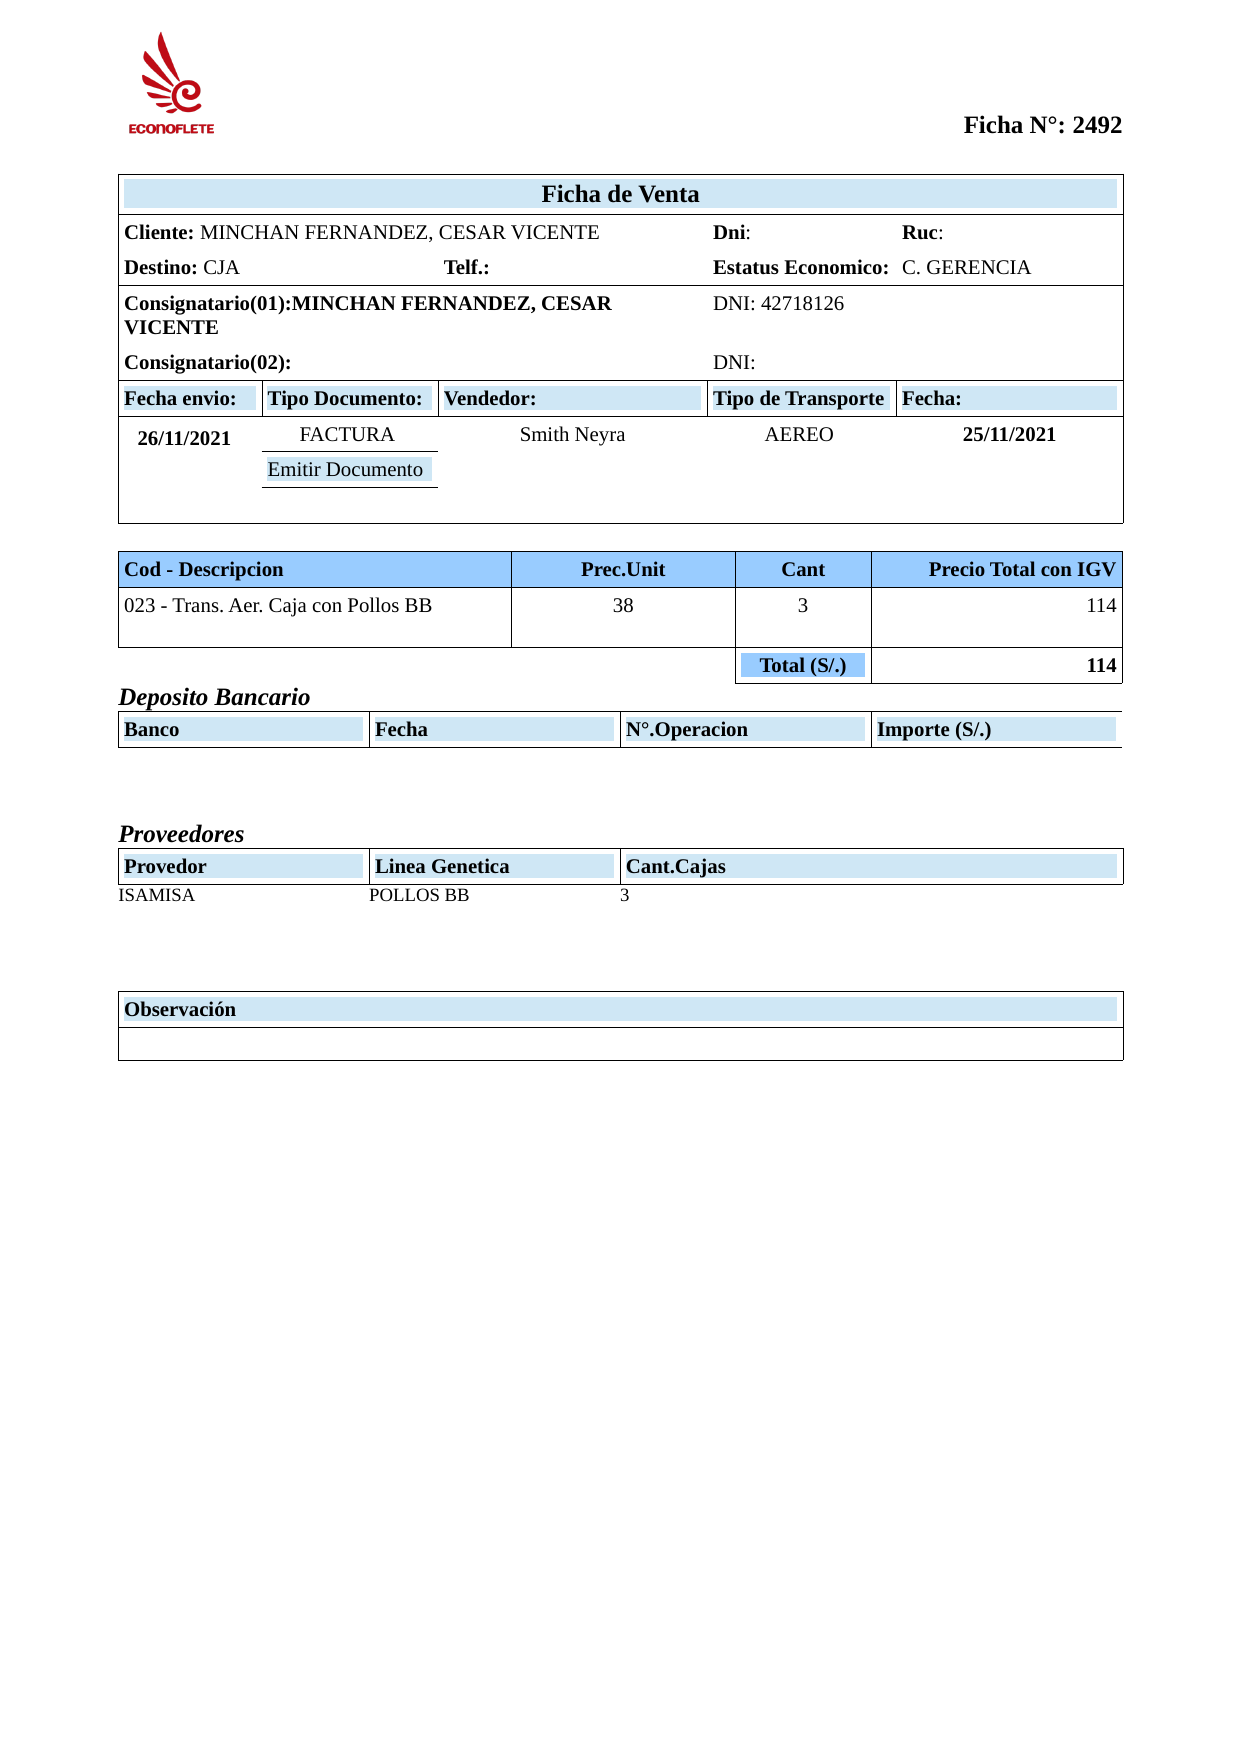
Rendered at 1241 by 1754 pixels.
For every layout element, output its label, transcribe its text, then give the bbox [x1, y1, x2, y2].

table_cell [620, 927, 1123, 948]
table_cell Emitir Documento [262, 452, 438, 487]
table_header Cant.Cajas [621, 849, 1123, 883]
table_cell ISAMISA [118, 885, 369, 905]
table_header N°.Operacion [621, 712, 871, 747]
table_cell [118, 771, 369, 795]
table_cell [369, 748, 620, 771]
table_cell [118, 905, 369, 927]
table_cell Fecha envio: [119, 381, 262, 416]
table_cell 3 [620, 885, 1123, 905]
table_cell Fecha: [897, 381, 1123, 416]
table_cell 38 [512, 588, 735, 647]
table_header Importe (S/.) [872, 712, 1122, 747]
table_cell Consignatario(01):MINCHAN FERNANDEZ, CESAR VICENTE [119, 286, 707, 344]
table_cell [871, 771, 1122, 795]
picture [118, 31, 225, 134]
table_cell 26/11/2021 [119, 417, 262, 523]
table_cell Telf.: [438, 249, 707, 285]
table_cell [369, 948, 620, 970]
table_cell Consignatario(02): [119, 345, 707, 380]
table_cell Vendedor: [439, 381, 707, 416]
table_cell Tipo de Transporte [708, 381, 896, 416]
table_cell DNI: [707, 345, 1123, 380]
table_cell [620, 771, 871, 795]
table_cell [119, 1028, 1123, 1060]
table_cell [620, 905, 1123, 927]
table_cell C. GERENCIA [896, 249, 1123, 285]
text Proveedores [118, 819, 1122, 848]
table_cell DNI: 42718126 [707, 286, 1123, 344]
table_header Fecha [370, 712, 620, 747]
table_cell Estatus Economico: [707, 249, 896, 285]
table_cell [871, 795, 1122, 819]
table_cell [118, 970, 369, 991]
table_cell [369, 795, 620, 819]
table_cell [620, 948, 1123, 970]
table_cell [620, 970, 1123, 991]
table_header Linea Genetica [370, 849, 620, 883]
text Deposito Bancario [118, 682, 1122, 711]
table_header Provedor [119, 849, 369, 883]
table_cell [118, 748, 369, 771]
table_header Ficha de Venta [119, 175, 1123, 214]
table_cell Dni: [707, 215, 896, 249]
table_cell 114 [872, 588, 1122, 647]
table_cell [620, 795, 871, 819]
table_cell Tipo Documento: [263, 381, 438, 416]
table_cell [511, 648, 735, 682]
table_cell Destino: CJA [119, 249, 438, 285]
table_header Cant [736, 552, 871, 587]
table_header Banco [119, 712, 369, 747]
table_cell 25/11/2021 [896, 417, 1123, 523]
table_cell [369, 771, 620, 795]
table_cell Smith Neyra [438, 417, 707, 523]
table_cell [369, 970, 620, 991]
table_cell [369, 927, 620, 948]
table_cell 114 [872, 648, 1122, 682]
table_cell POLLOS BB [369, 885, 620, 905]
table_cell [118, 927, 369, 948]
table_cell 3 [736, 588, 871, 647]
table_header Precio Total con IGV [872, 552, 1122, 587]
table_cell [871, 748, 1122, 771]
table_cell Ruc: [896, 215, 1123, 249]
table_cell [118, 795, 369, 819]
table_header Prec.Unit [512, 552, 735, 587]
table_cell AEREO [707, 417, 896, 523]
table_cell [118, 648, 511, 682]
table_cell Cliente: MINCHAN FERNANDEZ, CESAR VICENTE [119, 215, 707, 249]
table_header Observación [119, 992, 1123, 1027]
table_header Cod - Descripcion [119, 552, 511, 587]
table_cell [262, 488, 438, 523]
table_cell [369, 905, 620, 927]
table_cell FACTURA [262, 417, 438, 451]
table_cell Total (S/.) [736, 648, 871, 682]
table_cell 023 - Trans. Aer. Caja con Pollos BB [119, 588, 511, 647]
table_cell [118, 948, 369, 970]
table_cell [620, 748, 871, 771]
